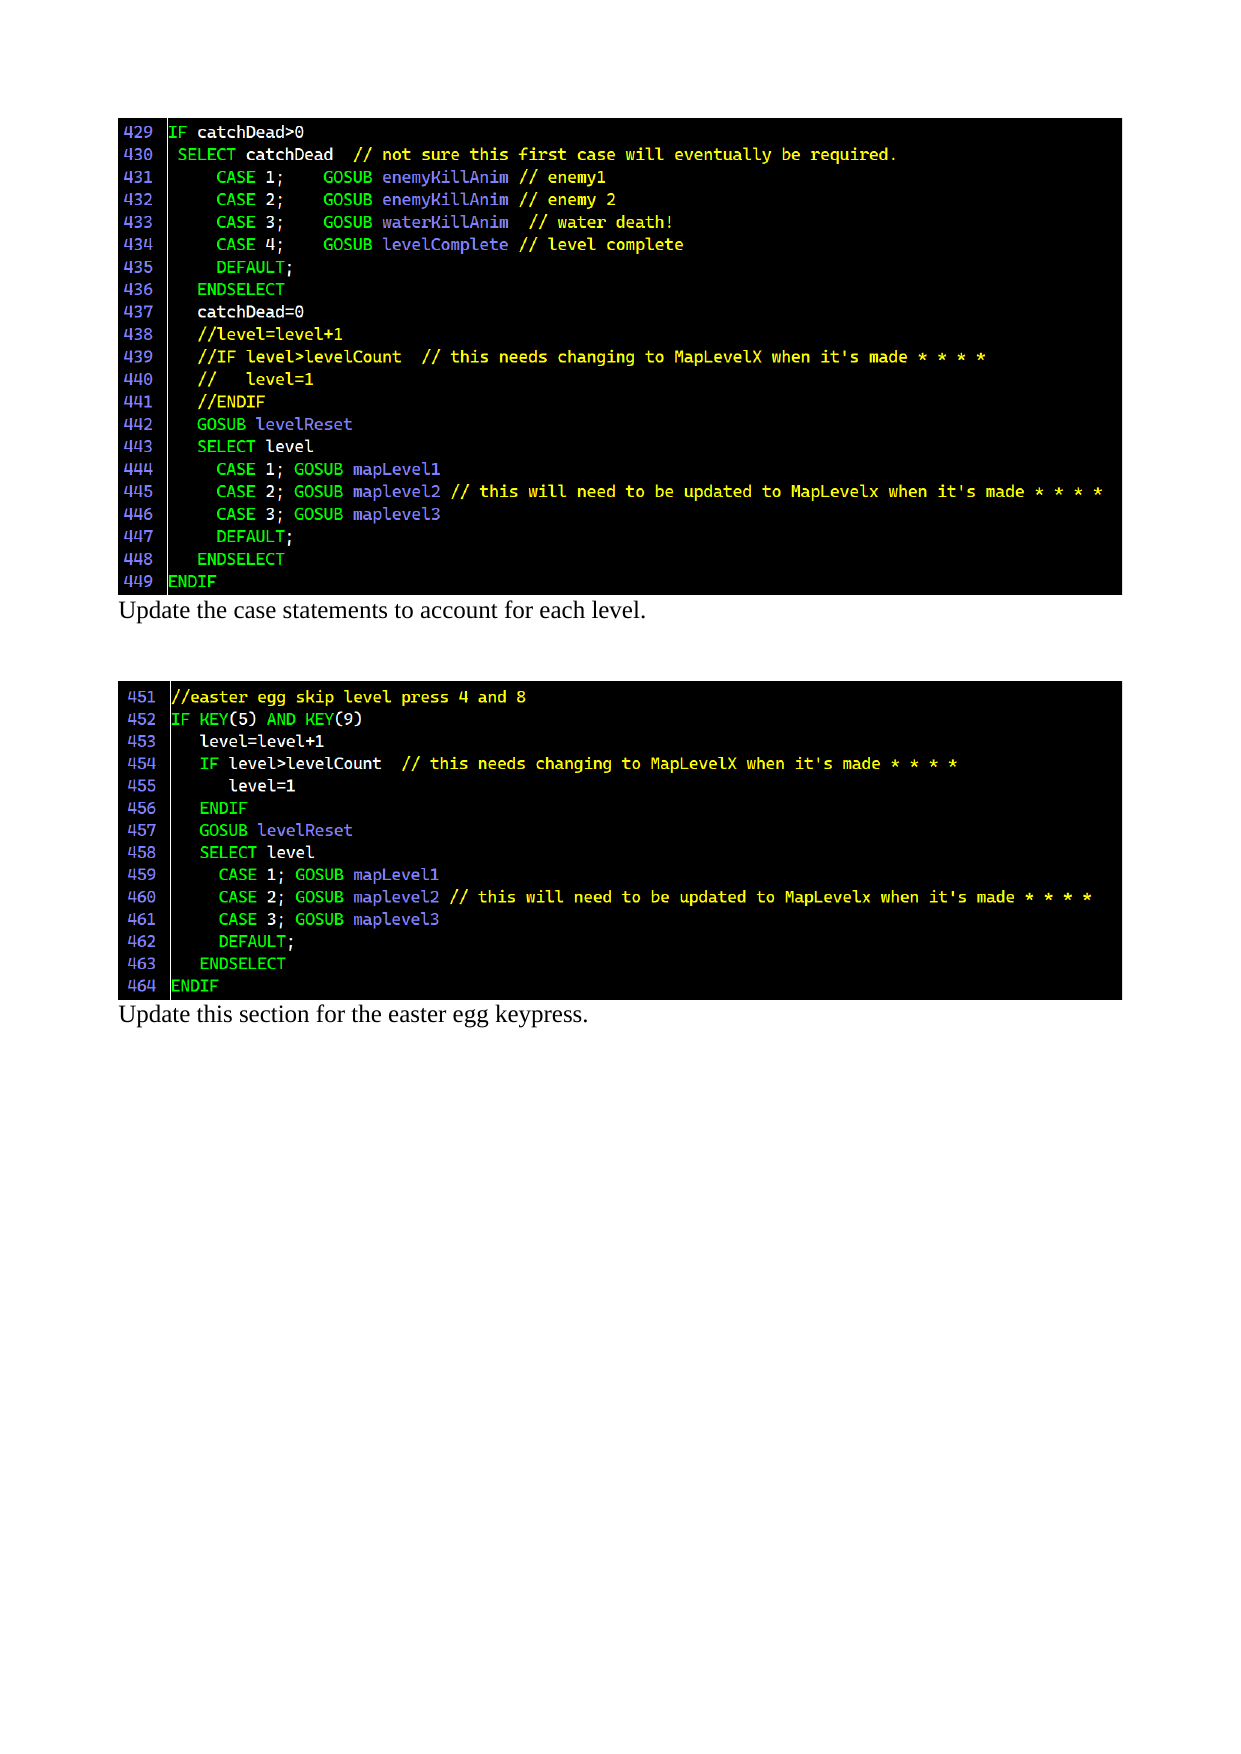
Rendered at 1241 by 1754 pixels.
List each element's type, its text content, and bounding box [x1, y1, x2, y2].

text Update this section for the easter egg keypress. [118, 1000, 1122, 1028]
picture [118, 118, 1123, 595]
text Update the case statements to account for each level. [118, 595, 1122, 623]
picture [118, 681, 1123, 1000]
